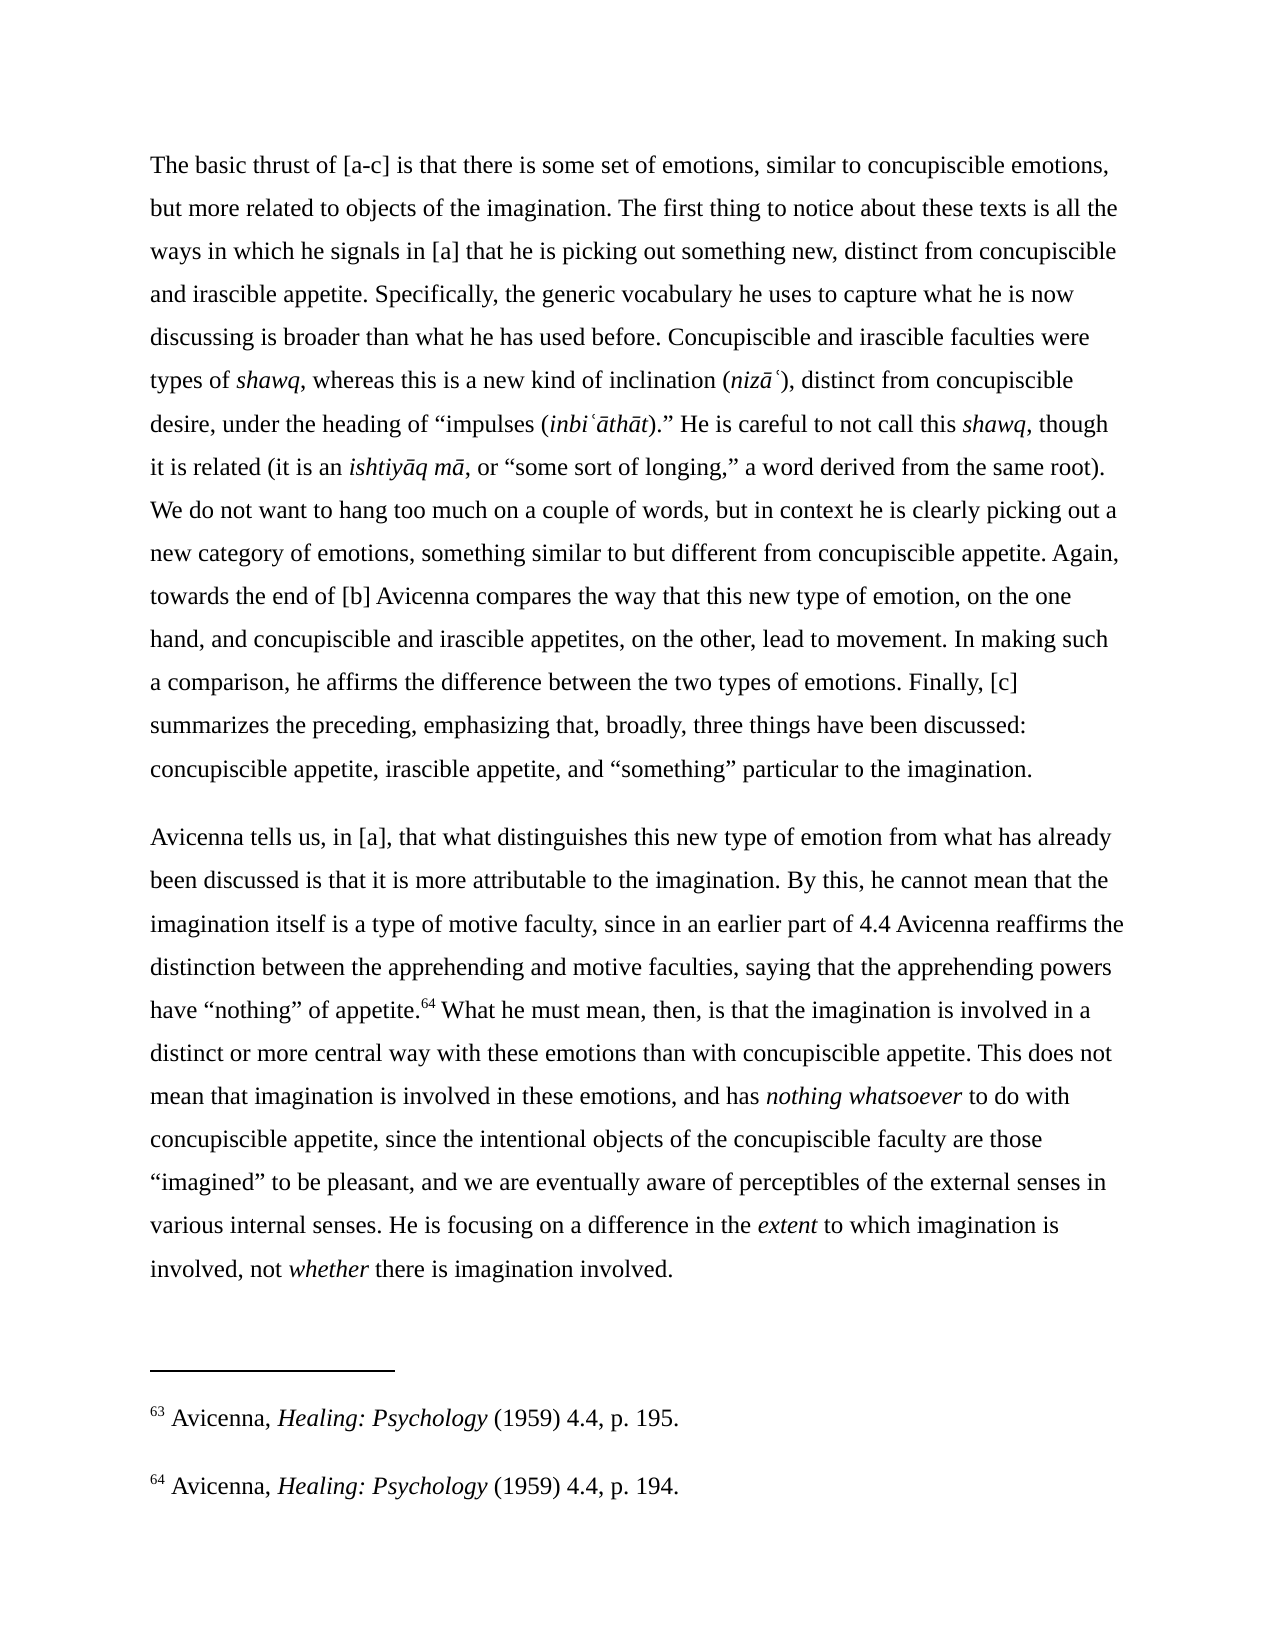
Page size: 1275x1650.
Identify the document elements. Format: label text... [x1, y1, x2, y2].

text Avicenna, Healing: Psychology (1959) 4.4, p. 195. [150, 1403, 1125, 1431]
text The basic thrust of [a-c] is that there is some set of emotions, similar to concupiscible emotions, but more related to objects of the imagination. The first thing to notice about these texts is all the ways in which he signals in [a] that he is picking out something new, distinct from concupiscible and irascible appetite. Specifically, the generic vocabulary he uses to capture what he is now discussing is broader than what he has used before. Concupiscible and irascible faculties were types of shawq, whereas this is a new kind of inclination (nizāʿ), distinct from concupiscible desire, under the heading of “impulses (inbiʿāthāt).” He is careful to not call this shawq, though it is related (it is an ishtiyāq mā, or “some sort of longing,” a word derived from the same root). We do not want to hang too much on a couple of words, but in context he is clearly picking out a new category of emotions, something similar to but different from concupiscible appetite. Again, towards the end of [b] Avicenna compares the way that this new type of emotion, on the one hand, and concupiscible and irascible appetites, on the other, lead to movement. In making such a comparison, he affirms the difference between the two types of emotions. Finally, [c] summarizes the preceding, emphasizing that, broadly, three things have been discussed: concupiscible appetite, irascible appetite, and “something” particular to the imagination. [150, 150, 1125, 782]
text Avicenna tells us, in [a], that what distinguishes this new type of emotion from what has already been discussed is that it is more attributable to the imagination. By this, he cannot mean that the imagination itself is a type of motive faculty, since in an earlier part of 4.4 Avicenna reaffirms the distinction between the apprehending and motive faculties, saying that the apprehending powers have “nothing” of appetite. What he must mean, then, is that the imagination is involved in a distinct or more central way with these emotions than with concupiscible appetite. This does not mean that imagination is involved in these emotions, and has nothing whatsoever to do with concupiscible appetite, since the intentional objects of the concupiscible faculty are those “imagined” to be pleasant, and we are eventually aware of perceptibles of the external senses in various internal senses. He is focusing on a difference in the extent to which imagination is involved, not whether there is imagination involved. [150, 822, 1125, 1282]
text Avicenna, Healing: Psychology (1959) 4.4, p. 194. [150, 1471, 1125, 1500]
